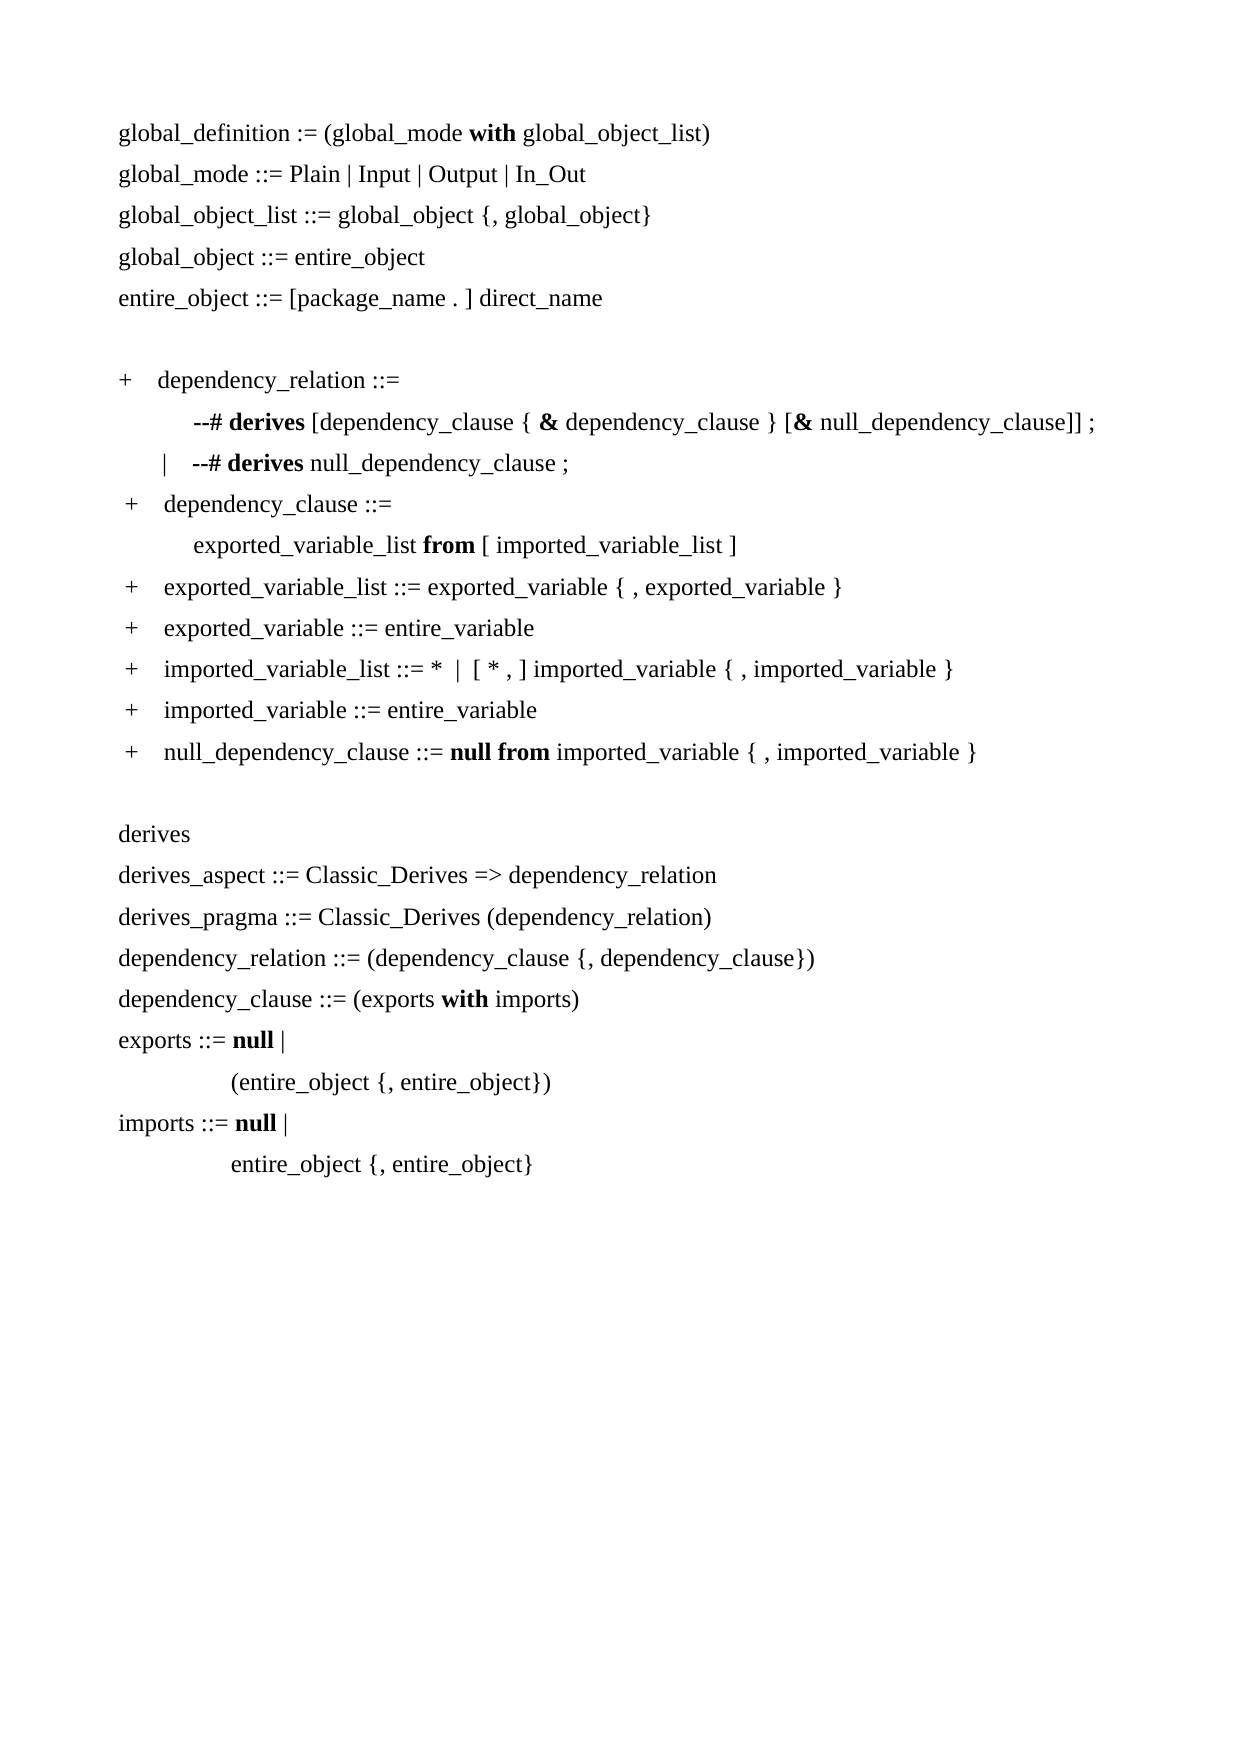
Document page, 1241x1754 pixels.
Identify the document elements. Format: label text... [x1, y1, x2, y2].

text global_mode ::= Plain | Input | Output | In_Out [118, 159, 1122, 188]
text (entire_object {, entire_object}) [118, 1067, 1122, 1096]
text + imported_variable ::= entire_variable [118, 696, 1122, 724]
text exports ::= null | [118, 1026, 1122, 1054]
text exported_variable_list from [ imported_variable_list ] [118, 531, 1122, 559]
text dependency_relation ::= (dependency_clause {, dependency_clause}) [118, 943, 1122, 972]
text + exported_variable_list ::= exported_variable { , exported_variable } [118, 572, 1122, 601]
text global_definition := (global_mode with global_object_list) [118, 118, 1122, 147]
text | --# derives null_dependency_clause ; [118, 448, 1122, 477]
text derives [118, 819, 1122, 848]
text --# derives [dependency_clause { & dependency_clause } [& null_dependency_clause]] ; [118, 407, 1122, 436]
text entire_object ::= [package_name . ] direct_name [118, 283, 1122, 312]
text + exported_variable ::= entire_variable [118, 613, 1122, 642]
text global_object ::= entire_object [118, 242, 1122, 271]
text derives_pragma ::= Classic_Derives (dependency_relation) [118, 902, 1122, 931]
text + dependency_relation ::= [118, 366, 1122, 394]
text + imported_variable_list ::= * | [ * , ] imported_variable { , imported_variable } [118, 654, 1122, 683]
text + null_dependency_clause ::= null from imported_variable { , imported_variable } [118, 737, 1122, 766]
text dependency_clause ::= (exports with imports) [118, 984, 1122, 1013]
text imports ::= null | [118, 1108, 1122, 1137]
text derives_aspect ::= Classic_Derives => dependency_relation [118, 861, 1122, 889]
text + dependency_clause ::= [118, 489, 1122, 518]
text global_object_list ::= global_object {, global_object} [118, 201, 1122, 229]
text entire_object {, entire_object} [118, 1149, 1122, 1178]
